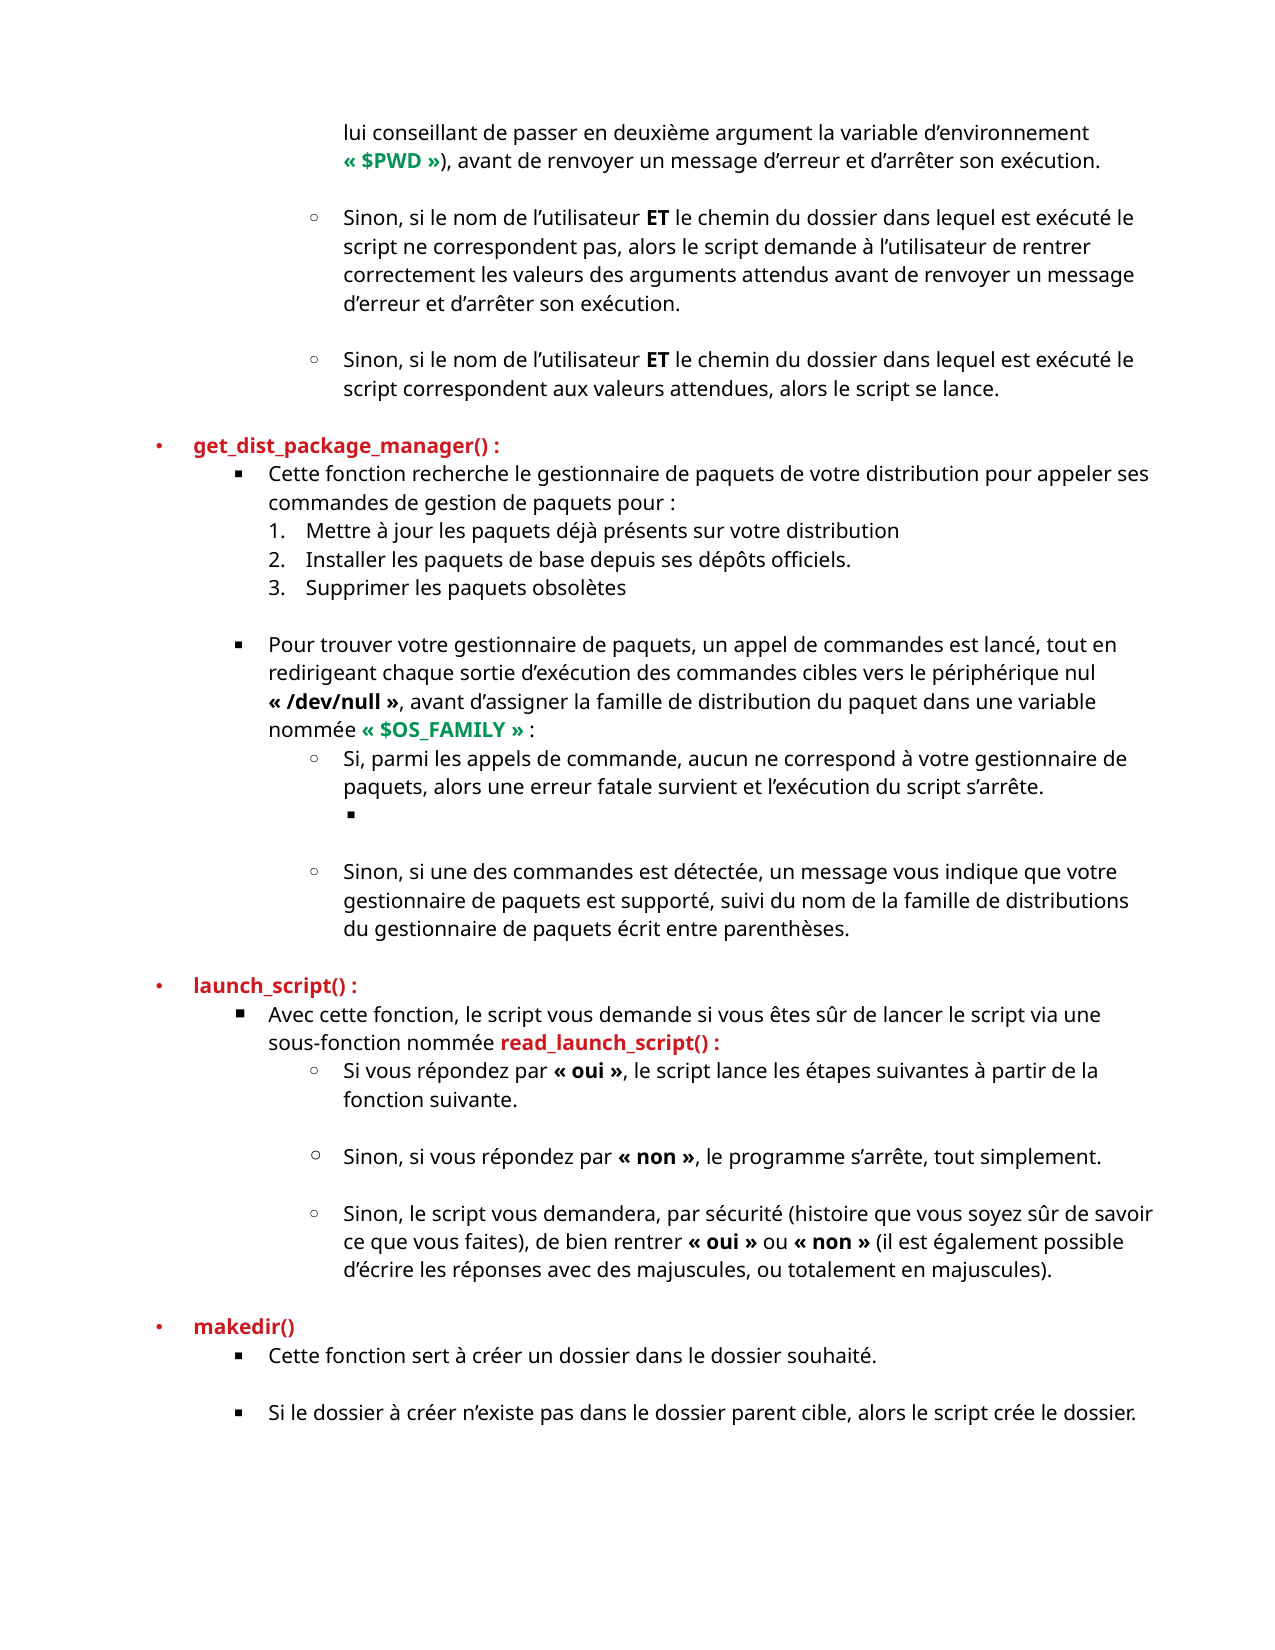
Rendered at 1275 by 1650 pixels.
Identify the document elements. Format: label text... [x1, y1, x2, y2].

list Mettre à jour les paquets déjà présents sur votre distribution [268, 516, 1157, 545]
list Si vous répondez par « oui », le script lance les étapes suivantes à partir de la fonction suivante. [306, 1057, 1157, 1113]
list Sinon, si une des commandes est détectée, un message vous indique que votre gestionnaire de paquets est supporté, suivi du nom de la famille de distributions du gestionnaire de paquets écrit entre parenthèses. [306, 857, 1157, 943]
list Pour trouver votre gestionnaire de paquets, un appel de commandes est lancé, tout en redirigeant chaque sortie d’exécution des commandes cibles vers le périphérique nul « /dev/null », avant d’assigner la famille de distribution du paquet dans une variable nommée « $OS_FAMILY » : [231, 630, 1157, 744]
list Avec cette fonction, le script vous demande si vous êtes sûr de lancer le script via une sous-fonction nommée read_launch_script() : [231, 1000, 1157, 1057]
list Cette fonction sert à créer un dossier dans le dossier souhaité. [231, 1341, 1157, 1369]
list Sinon, si le nom de l’utilisateur ET le chemin du dossier dans lequel est exécuté le script ne correspondent pas, alors le script demande à l’utilisateur de rentrer correctement les valeurs des arguments attendus avant de renvoyer un message d’erreur et d’arrêter son exécution. [306, 203, 1157, 317]
list Installer les paquets de base depuis ses dépôts officiels. [268, 545, 1157, 573]
list makedir() [156, 1312, 1157, 1341]
list Sinon, si vous répondez par « non », le programme s’arrête, tout simplement. [306, 1142, 1157, 1170]
list Sinon, le script vous demandera, par sécurité (histoire que vous soyez sûr de savoir ce que vous faites), de bien rentrer « oui » ou « non » (il est également possible d’écrire les réponses avec des majuscules, ou totalement en majuscules). [306, 1199, 1157, 1284]
list Si le dossier à créer n’existe pas dans le dossier parent cible, alors le script crée le dossier. [231, 1398, 1157, 1426]
list Si, parmi les appels de commande, aucun ne correspond à votre gestionnaire de paquets, alors une erreur fatale survient et l’exécution du script s’arrête. [306, 744, 1157, 801]
list lui conseillant de passer en deuxième argument la variable d’environnement « $PWD »), avant de renvoyer un message d’erreur et d’arrêter son exécution. [306, 118, 1157, 175]
list launch_script() : [156, 971, 1157, 1000]
list get_dist_package_manager() : [156, 431, 1157, 459]
list Sinon, si le nom de l’utilisateur ET le chemin du dossier dans lequel est exécuté le script correspondent aux valeurs attendues, alors le script se lance. [306, 346, 1157, 402]
list Supprimer les paquets obsolètes [268, 573, 1157, 602]
list Cette fonction recherche le gestionnaire de paquets de votre distribution pour appeler ses commandes de gestion de paquets pour : [231, 459, 1157, 516]
